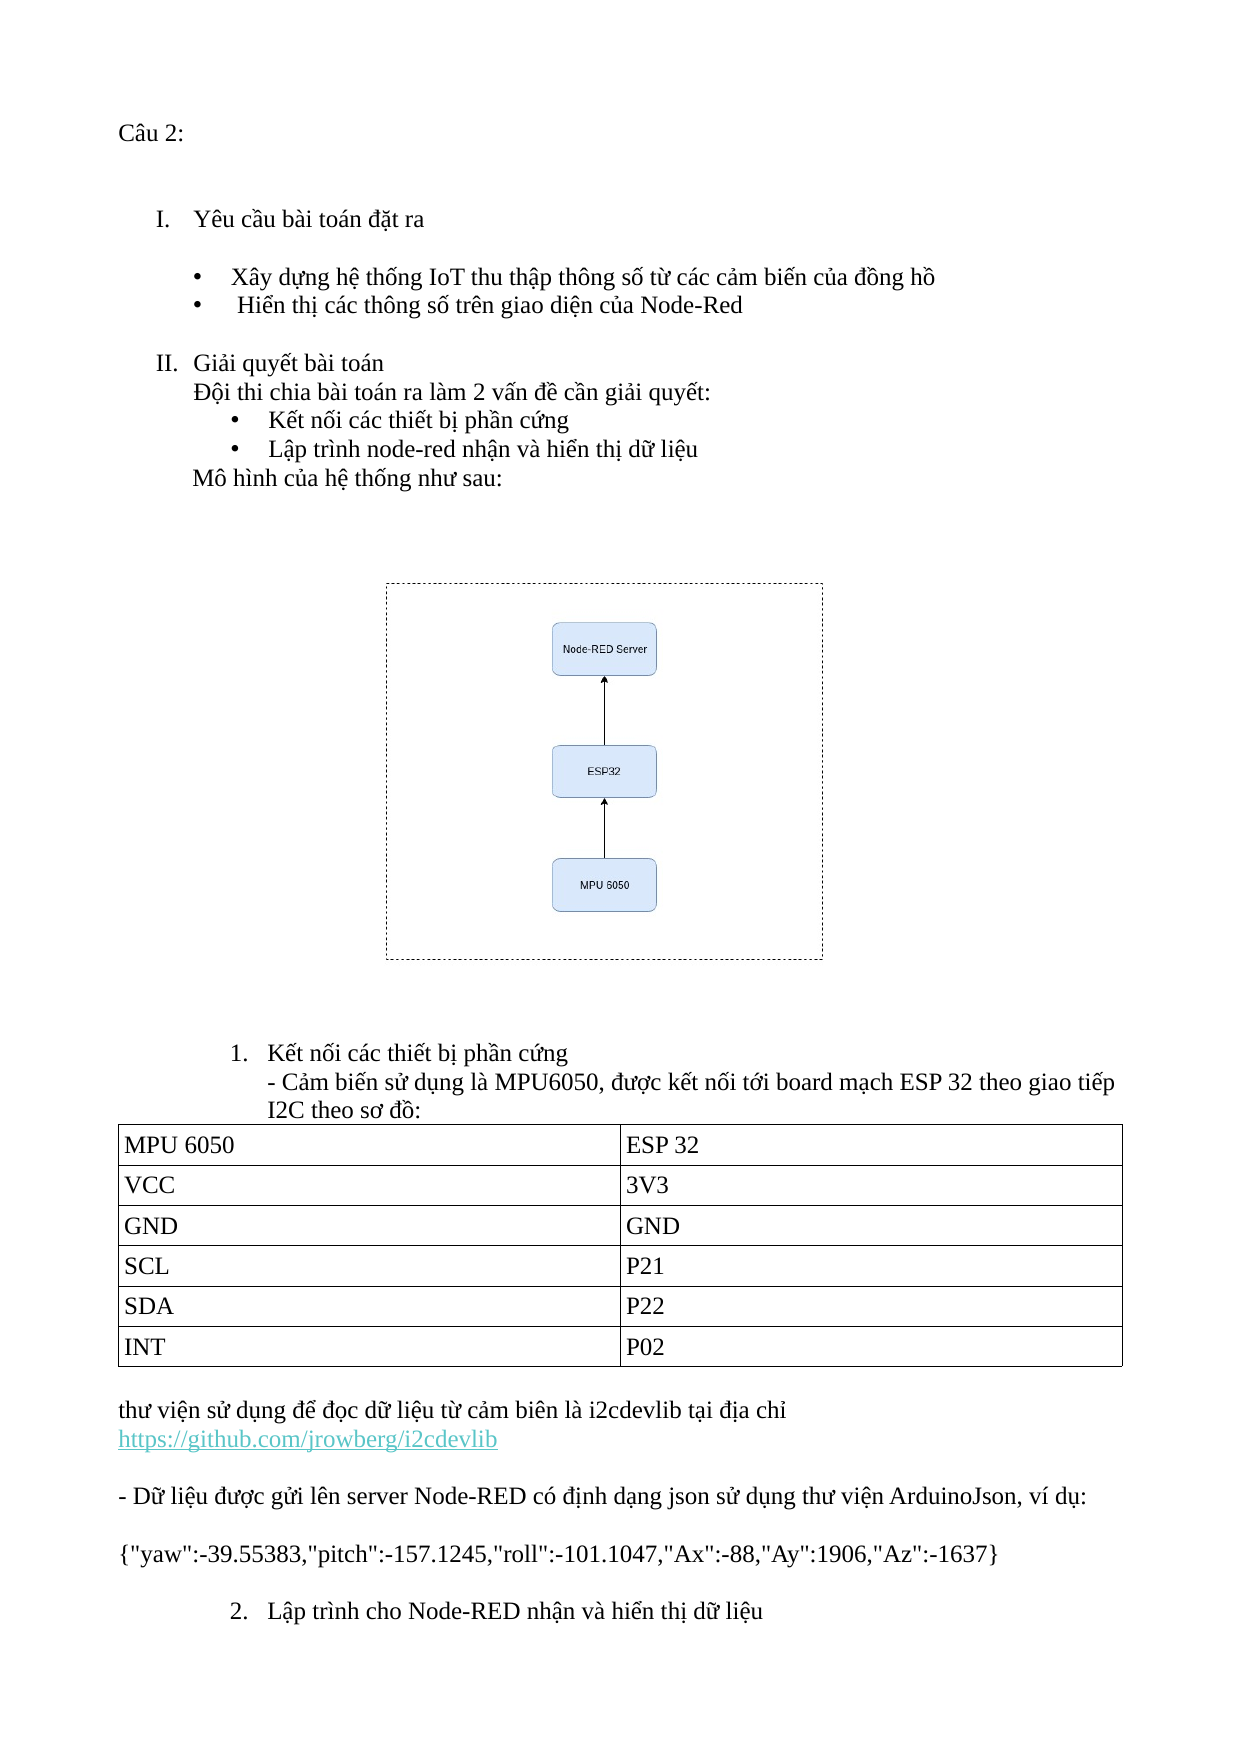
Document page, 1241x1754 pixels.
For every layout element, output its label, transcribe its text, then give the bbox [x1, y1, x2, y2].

list Kết nối các thiết bị phần cứng [229, 1038, 1122, 1067]
table_header MPU 6050 [119, 1125, 620, 1165]
list Kết nối các thiết bị phần cứng [231, 406, 1122, 434]
table_cell SDA [119, 1287, 620, 1326]
list Lập trình node-red nhận và hiển thị dữ liệu [231, 434, 1122, 463]
list - Cảm biến sử dụng là MPU6050, được kết nối tới board mạch ESP 32 theo giao tiếp I2C theo sơ đồ: [229, 1067, 1122, 1124]
list Yêu cầu bài toán đặt ra [156, 204, 1122, 233]
text {"yaw":-39.55383,"pitch":-157.1245,"roll":-101.1047,"Ax":-88,"Ay":1906,"Az":-1637} [118, 1539, 1122, 1568]
table_cell VCC [119, 1166, 620, 1205]
list Đội thi chia bài toán ra làm 2 vấn đề cần giải quyết: [156, 377, 1122, 406]
table_cell 3V3 [621, 1166, 1122, 1205]
table_cell INT [119, 1327, 620, 1366]
table_cell GND [119, 1206, 620, 1245]
text Câu 2: [118, 118, 1122, 147]
table_cell SCL [119, 1246, 620, 1286]
text thư viện sử dụng để đọc dữ liệu từ cảm biên là i2cdevlib tại địa chỉ https://github.com/jrowberg/i2cdevlib [118, 1395, 1122, 1453]
text - Dữ liệu được gửi lên server Node-RED có định dạng json sử dụng thư viện ArduinoJson, ví dụ: [118, 1481, 1122, 1510]
table_cell P21 [621, 1246, 1122, 1286]
list Xây dựng hệ thống IoT thu thập thông số từ các cảm biến của đồng hồ [193, 262, 1122, 291]
list Lập trình cho Node-RED nhận và hiển thị dữ liệu [229, 1596, 1122, 1625]
list Hiển thị các thông số trên giao diện của Node-Red [193, 291, 1122, 319]
list Giải quyết bài toán [156, 348, 1122, 377]
table_cell P22 [621, 1287, 1122, 1326]
table_cell GND [621, 1206, 1122, 1245]
text Mô hình của hệ thống như sau: [118, 463, 1122, 492]
table_header ESP 32 [621, 1125, 1122, 1165]
picture [342, 540, 866, 1003]
table_cell P02 [621, 1327, 1122, 1366]
